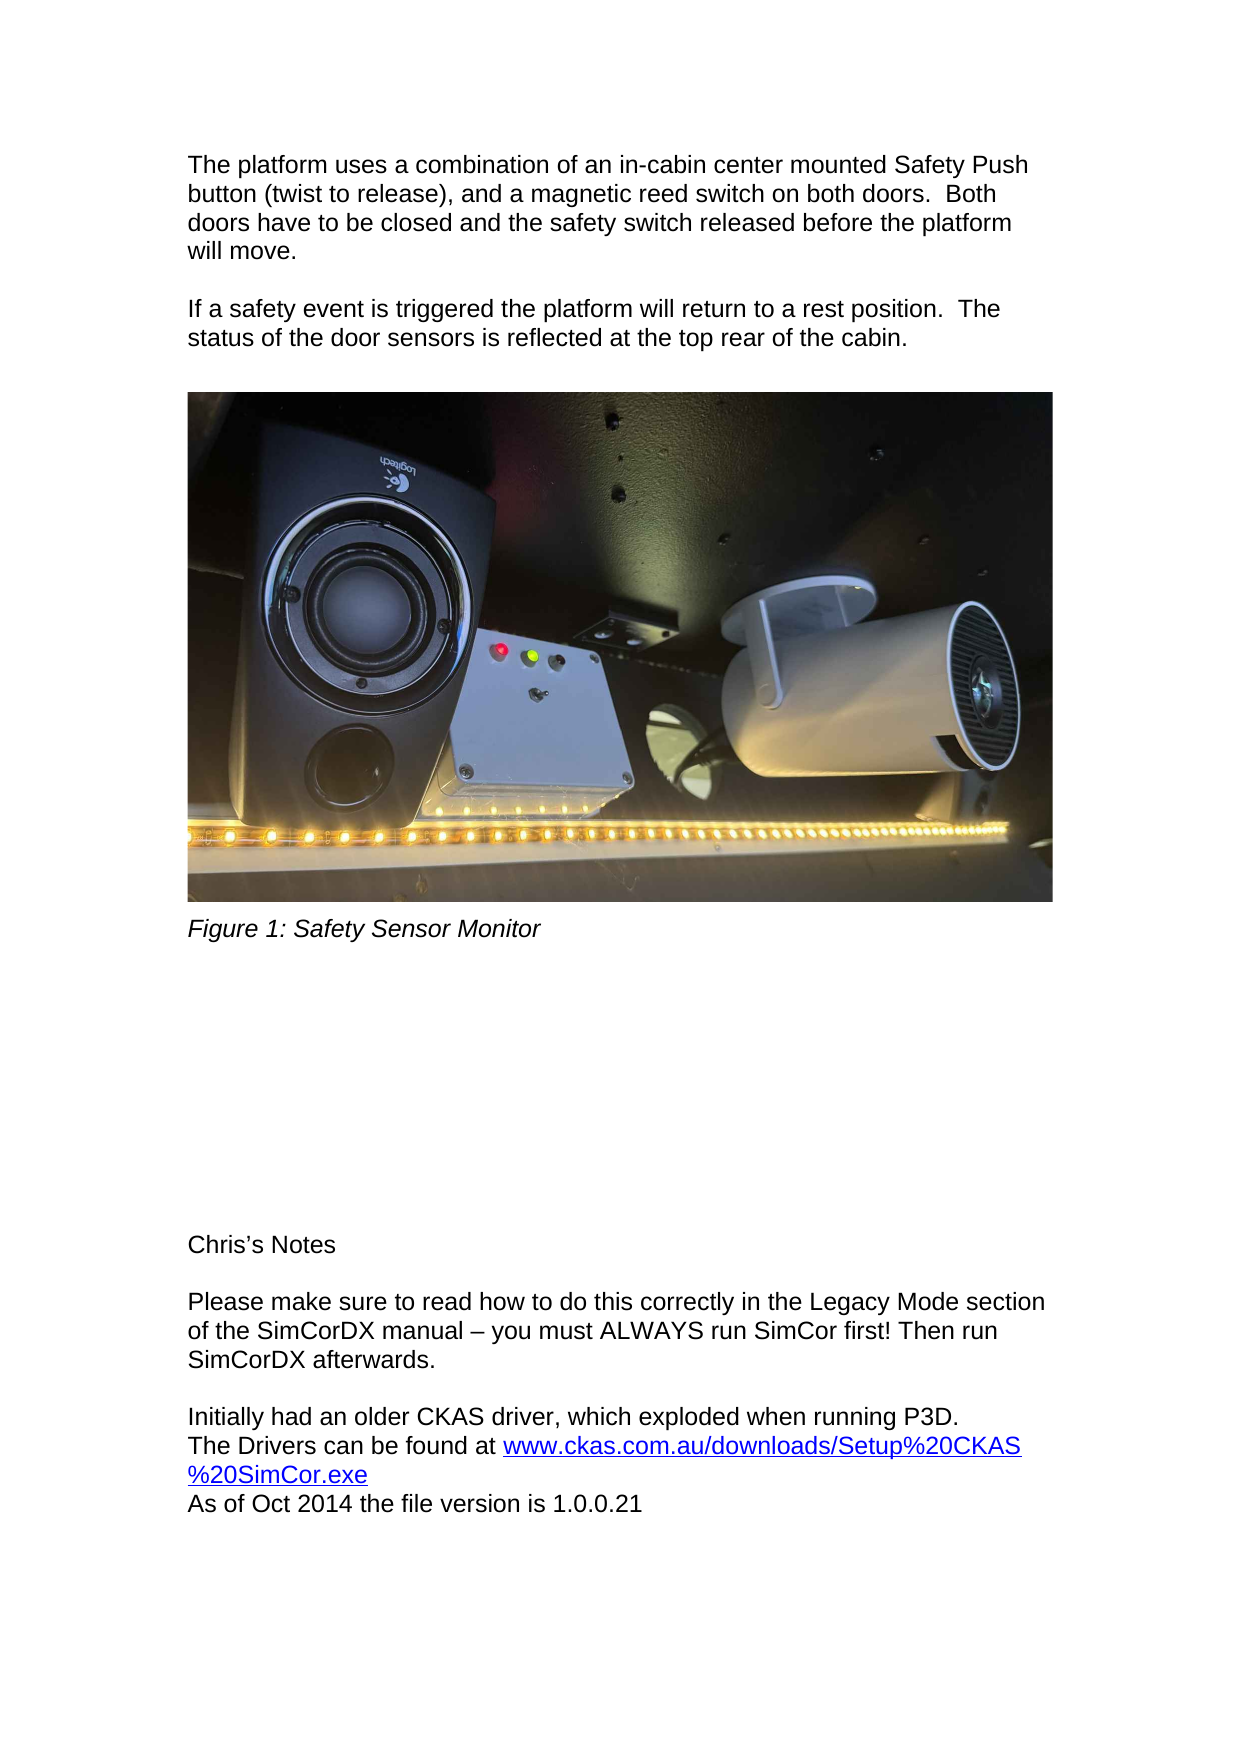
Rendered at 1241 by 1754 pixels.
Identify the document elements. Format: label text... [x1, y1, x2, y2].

text Chris’s Notes [187, 1230, 1053, 1259]
picture [187, 392, 1053, 902]
text Figure 1: Safety Sensor Monitor [187, 902, 1053, 942]
text If a safety event is triggered the platform will return to a rest position. The status of the door sensors is reflected at the top rear of the cabin. [187, 294, 1053, 351]
text The platform uses a combination of an in-cabin center mounted Safety Push button (twist to release), and a magnetic reed switch on both doors. Both doors have to be closed and the safety switch released before the platform will move. [187, 150, 1053, 265]
text The Drivers can be found at www.ckas.com.au/downloads/Setup%20CKAS%20SimCor.exe [187, 1431, 1053, 1489]
text Initially had an older CKAS driver, which exploded when running P3D. [187, 1402, 1053, 1431]
text Please make sure to read how to do this correctly in the Legacy Mode section of the SimCorDX manual – you must ALWAYS run SimCor first! Then run SimCorDX afterwards. [187, 1287, 1053, 1374]
text As of Oct 2014 the file version is 1.0.0.21 [187, 1489, 1053, 1517]
